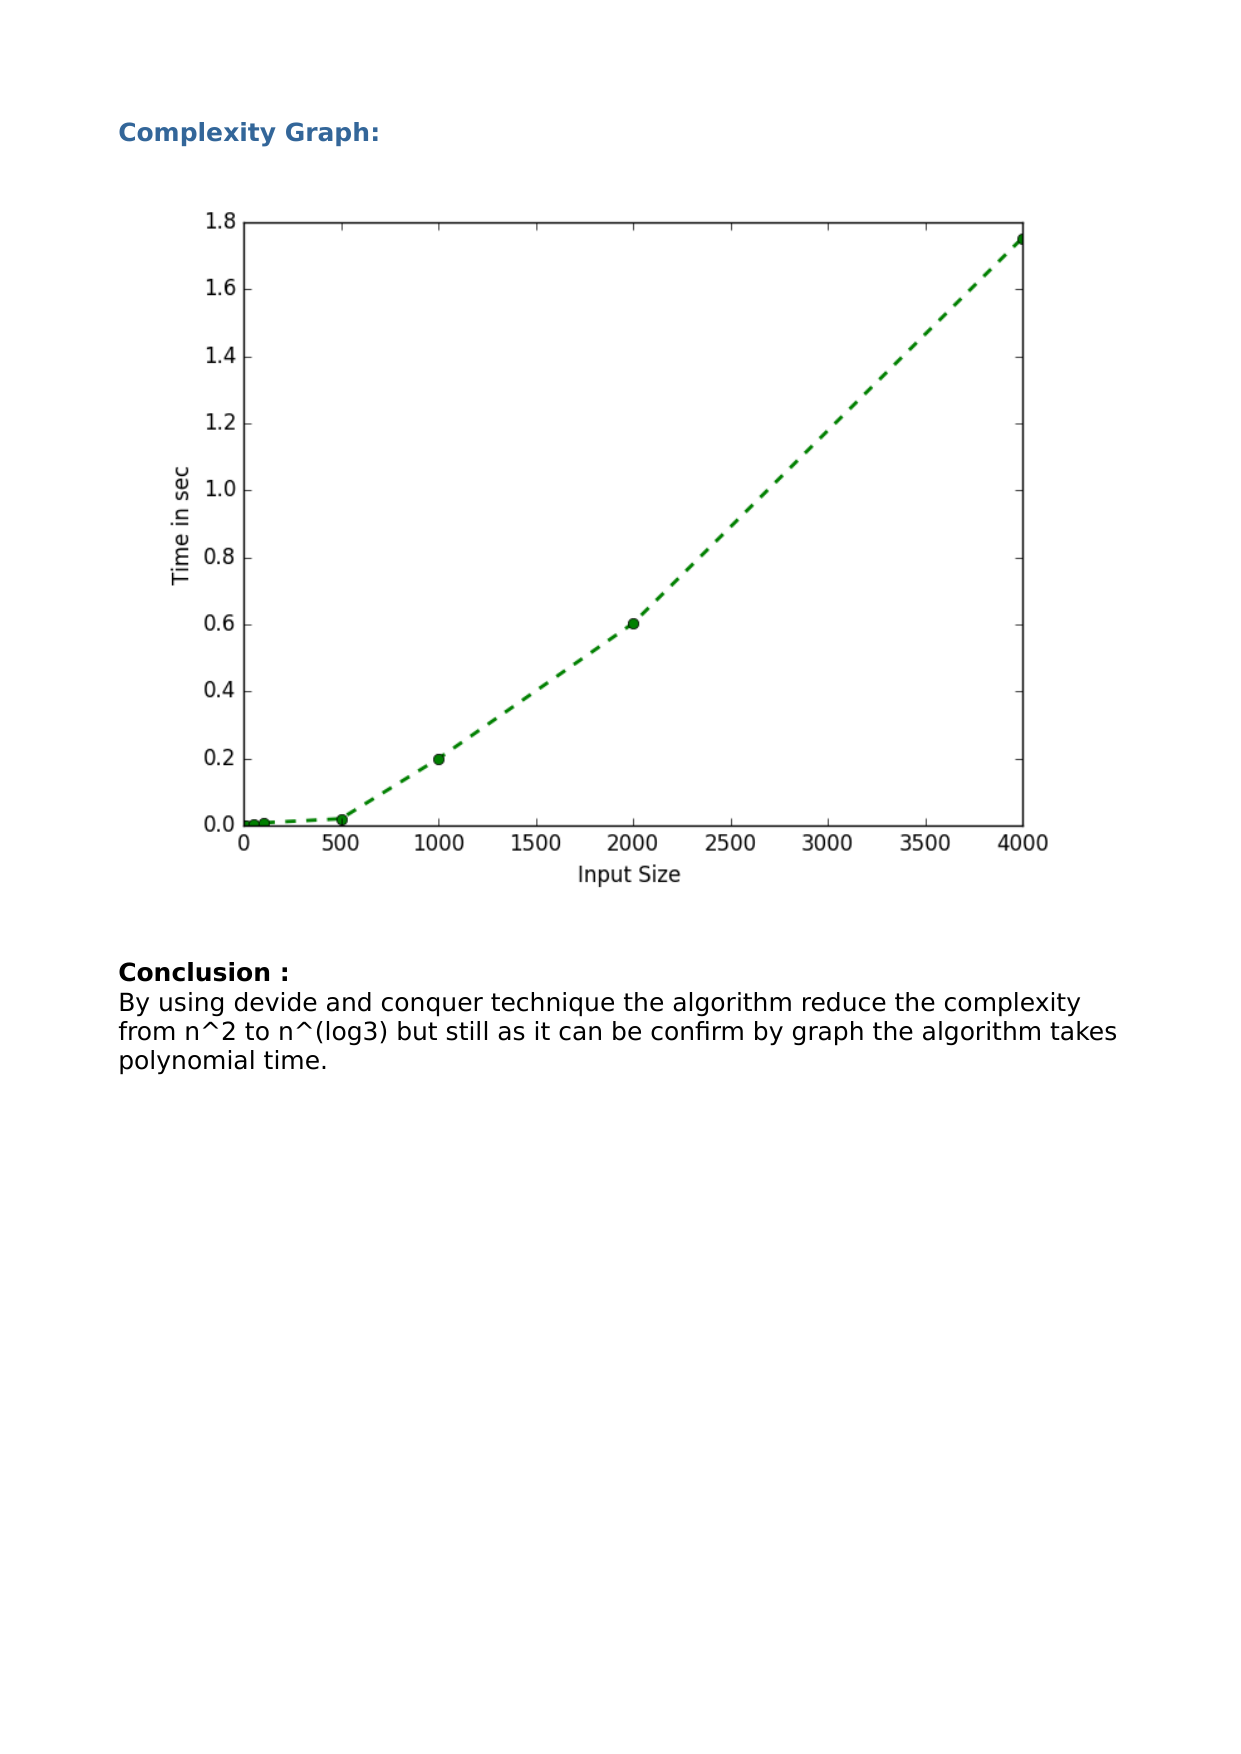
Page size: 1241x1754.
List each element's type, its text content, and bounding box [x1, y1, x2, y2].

text Complexity Graph: [118, 118, 1122, 147]
picture [118, 147, 1123, 901]
text By using devide and conquer technique the algorithm reduce the complexity from n^2 to n^(log3) but still as it can be confirm by graph the algorithm takes polynomial time. [118, 988, 1122, 1075]
text Conclusion : [118, 958, 1122, 988]
